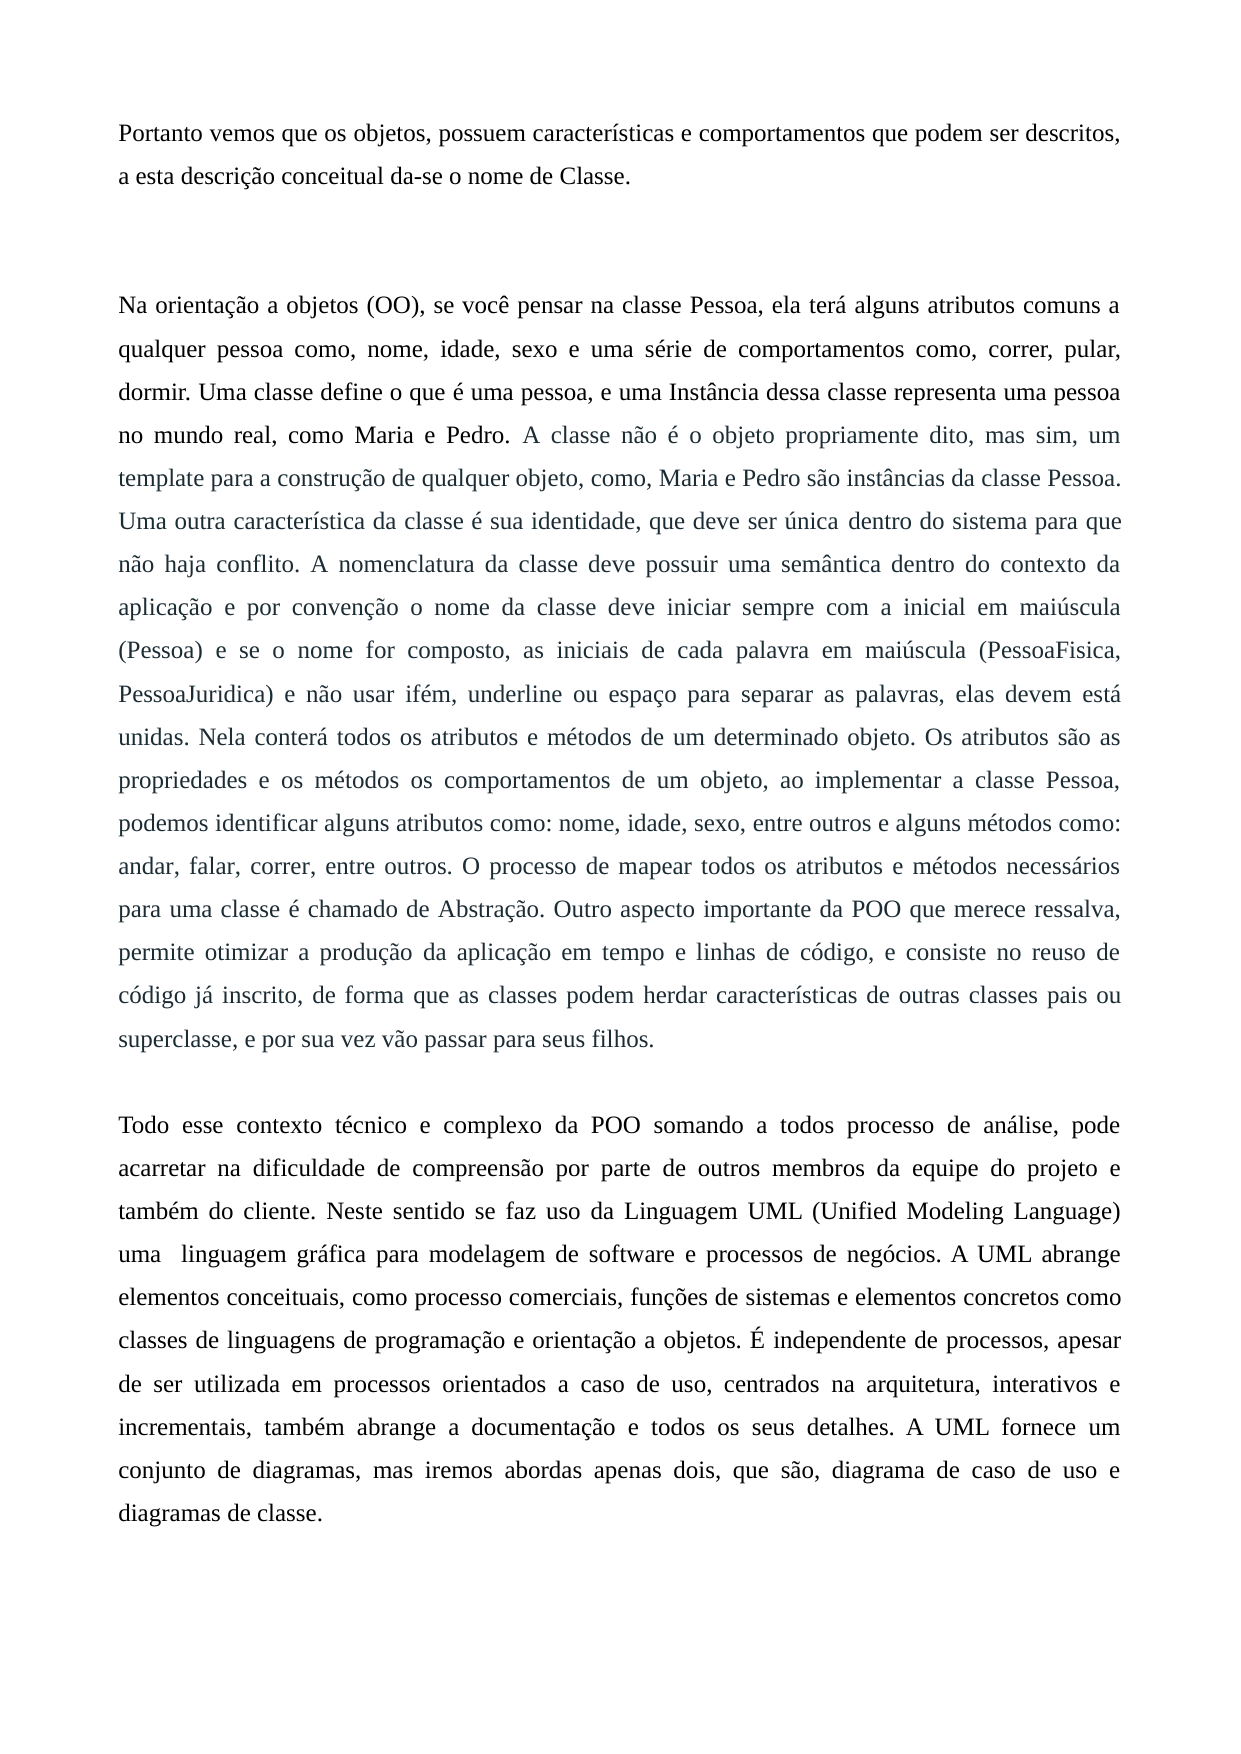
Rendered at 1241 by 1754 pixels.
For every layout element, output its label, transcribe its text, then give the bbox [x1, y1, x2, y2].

text Na orientação a objetos (OO), se você pensar na classe Pessoa, ela terá alguns atributos comuns a qualquer pessoa como, nome, idade, sexo e uma série de comportamentos como, correr, pular, dormir. Uma classe define o que é uma pessoa, e uma Instância dessa classe representa uma pessoa no mundo real, como Maria e Pedro. A classe não é o objeto propriamente dito, mas sim, um template para a construção de qualquer objeto, como, Maria e Pedro são instâncias da classe Pessoa. Uma outra característica da classe é sua identidade, que deve ser única dentro do sistema para que não haja conflito. A nomenclatura da classe deve possuir uma semântica dentro do contexto da aplicação e por convenção o nome da classe deve iniciar sempre com a inicial em maiúscula (Pessoa) e se o nome for composto, as iniciais de cada palavra em maiúscula (PessoaFisica, PessoaJuridica) e não usar ifém, underline ou espaço para separar as palavras, elas devem está unidas. Nela conterá todos os atributos e métodos de um determinado objeto. Os atributos são as propriedades e os métodos os comportamentos de um objeto, ao implementar a classe Pessoa, podemos identificar alguns atributos como: nome, idade, sexo, entre outros e alguns métodos como: andar, falar, correr, entre outros. O processo de mapear todos os atributos e métodos necessários para uma classe é chamado de Abstração. Outro aspecto importante da POO que merece ressalva, permite otimizar a produção da aplicação em tempo e linhas de código, e consiste no reuso de código já inscrito, de forma que as classes podem herdar características de outras classes pais ou superclasse, e por sua vez vão passar para seus filhos. [118, 291, 1122, 1052]
text Todo esse contexto técnico e complexo da POO somando a todos processo de análise, pode acarretar na dificuldade de compreensão por parte de outros membros da equipe do projeto e também do cliente. Neste sentido se faz uso da Linguagem UML (Unified Modeling Language) uma linguagem gráfica para modelagem de software e processos de negócios. A UML abrange elementos conceituais, como processo comerciais, funções de sistemas e elementos concretos como classes de linguagens de programação e orientação a objetos. É independente de processos, apesar de ser utilizada em processos orientados a caso de uso, centrados na arquitetura, interativos e incrementais, também abrange a documentação e todos os seus detalhes. A UML fornece um conjunto de diagramas, mas iremos abordas apenas dois, que são, diagrama de caso de uso e diagramas de classe. [118, 1110, 1122, 1527]
text Portanto vemos que os objetos, possuem características e comportamentos que podem ser descritos, a esta descrição conceitual da-se o nome de Classe. [118, 118, 1122, 190]
